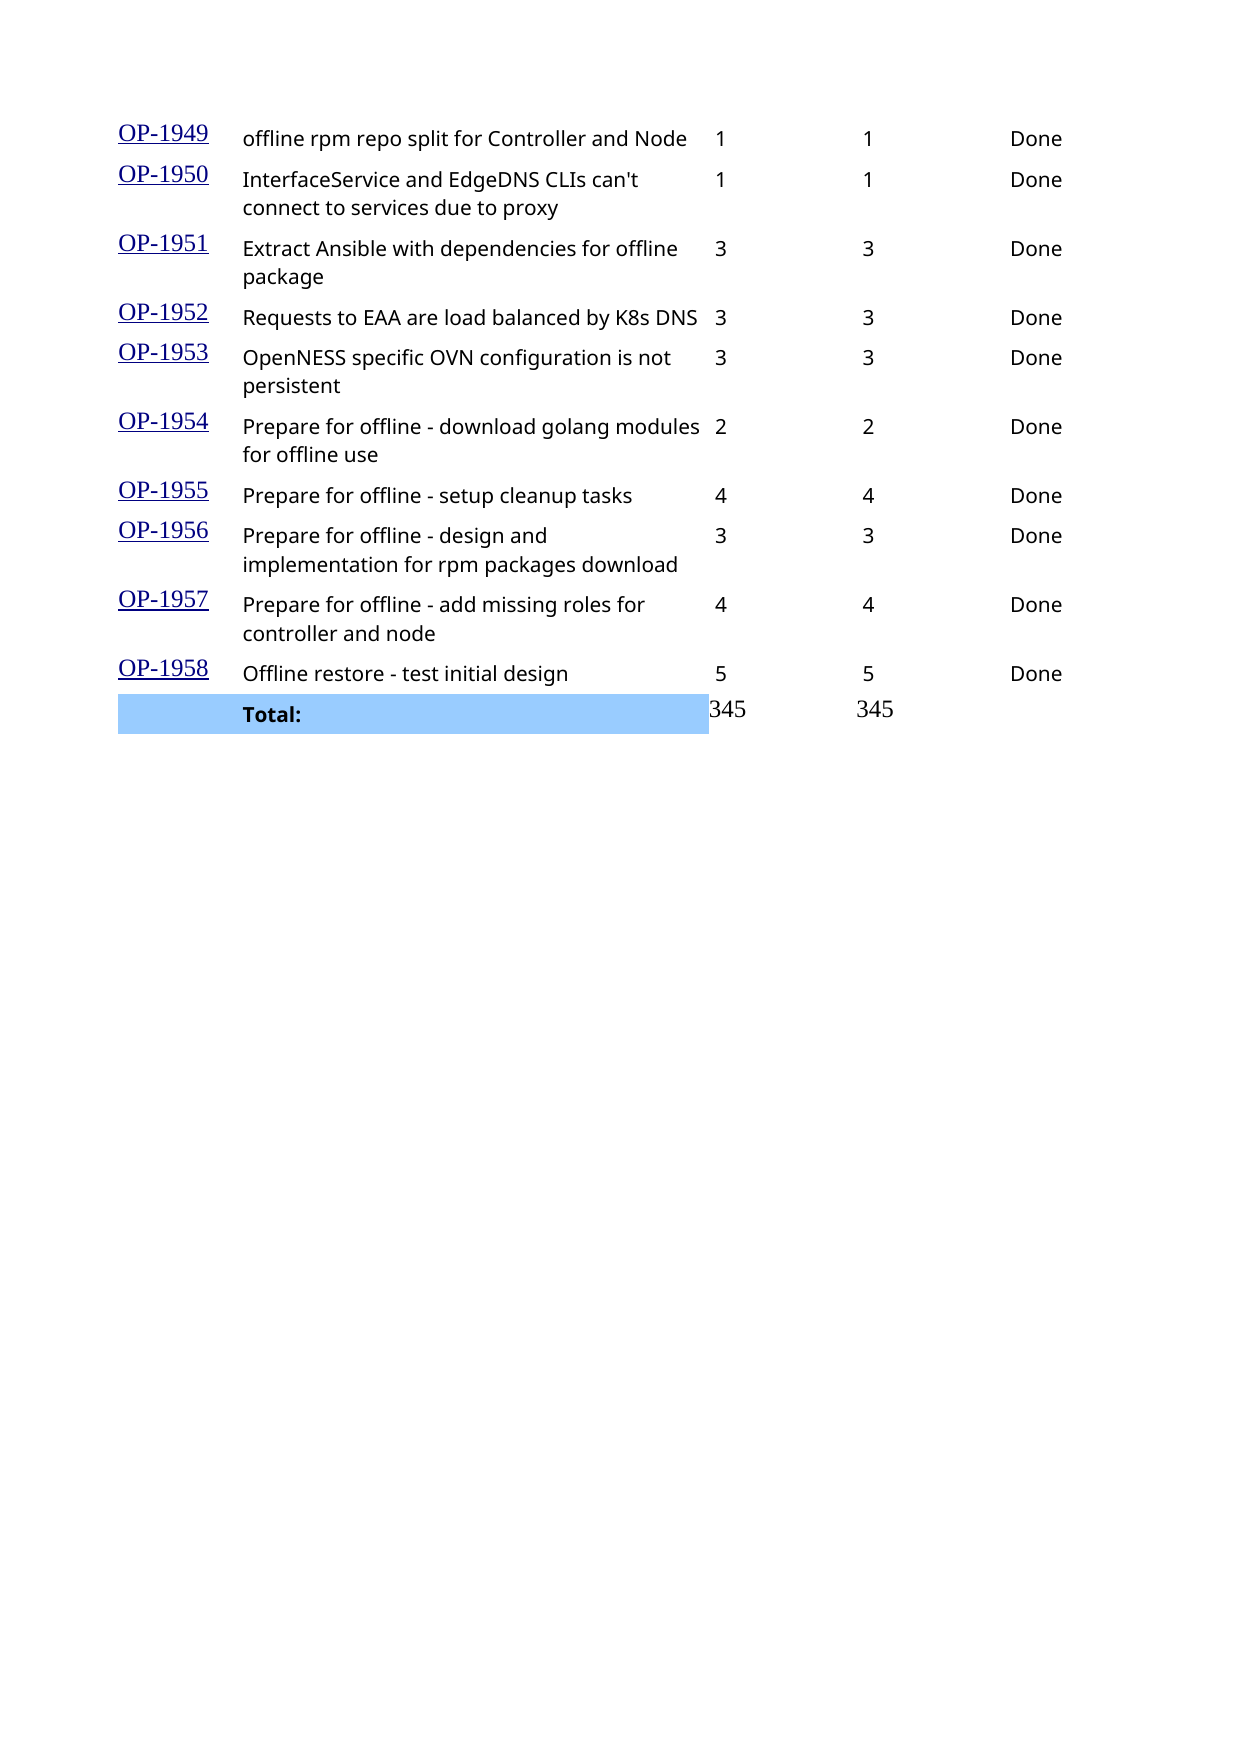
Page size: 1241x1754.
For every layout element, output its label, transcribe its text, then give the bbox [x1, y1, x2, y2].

table_cell OP-1949 [118, 118, 236, 159]
table_cell 5 [709, 654, 856, 694]
table_cell Requests to EAA are load balanced by K8s DNS [236, 297, 709, 337]
table_cell 3 [709, 228, 856, 297]
table_cell OP-1958 [118, 654, 236, 694]
table_cell offline rpm repo split for Controller and Node [236, 118, 709, 159]
table_cell 4 [709, 585, 856, 653]
table_cell OP-1957 [118, 585, 236, 653]
table_cell 3 [709, 297, 856, 337]
table_cell Done [1004, 297, 1122, 337]
table_cell 1 [856, 159, 1004, 228]
table_cell [1004, 694, 1122, 734]
table_cell OP-1955 [118, 475, 236, 516]
table_cell 3 [856, 297, 1004, 337]
table_cell OP-1954 [118, 406, 236, 475]
table_cell [856, 694, 1004, 734]
table_cell 1 [709, 118, 856, 159]
table_cell OP-1950 [118, 159, 236, 228]
table_cell Done [1004, 654, 1122, 694]
table_cell 1 [709, 159, 856, 228]
table_cell 2 [856, 406, 1004, 475]
table_cell Extract Ansible with dependencies for offline package [236, 228, 709, 297]
table_cell 3 [709, 516, 856, 584]
table_cell OP-1956 [118, 516, 236, 584]
table_cell OP-1951 [118, 228, 236, 297]
table_cell Prepare for offline - setup cleanup tasks [236, 475, 709, 516]
table_cell 2 [709, 406, 856, 475]
table_cell Prepare for offline - download golang modules for offline use [236, 406, 709, 475]
table_cell 4 [856, 585, 1004, 653]
table_cell 3 [856, 228, 1004, 297]
table_cell Done [1004, 475, 1122, 516]
table_cell Done [1004, 337, 1122, 406]
table_cell Prepare for offline - design and implementation for rpm packages download [236, 516, 709, 584]
table_cell 3 [856, 337, 1004, 406]
table_cell 3 [709, 337, 856, 406]
table_cell Prepare for offline - add missing roles for controller and node [236, 585, 709, 653]
table_cell OP-1952 [118, 297, 236, 337]
table_cell 5 [856, 654, 1004, 694]
table_cell Done [1004, 228, 1122, 297]
table_cell Done [1004, 516, 1122, 584]
table_cell OP-1953 [118, 337, 236, 406]
table_cell Done [1004, 118, 1122, 159]
table_cell OpenNESS specific OVN configuration is not persistent [236, 337, 709, 406]
table_cell [709, 694, 856, 734]
table_cell InterfaceService and EdgeDNS CLIs can't connect to services due to proxy [236, 159, 709, 228]
table_cell Done [1004, 406, 1122, 475]
table_cell 4 [856, 475, 1004, 516]
table_cell 3 [856, 516, 1004, 584]
table_cell Done [1004, 585, 1122, 653]
table_cell 4 [709, 475, 856, 516]
table_cell Offline restore - test initial design [236, 654, 709, 694]
table_cell Done [1004, 159, 1122, 228]
table_cell 1 [856, 118, 1004, 159]
